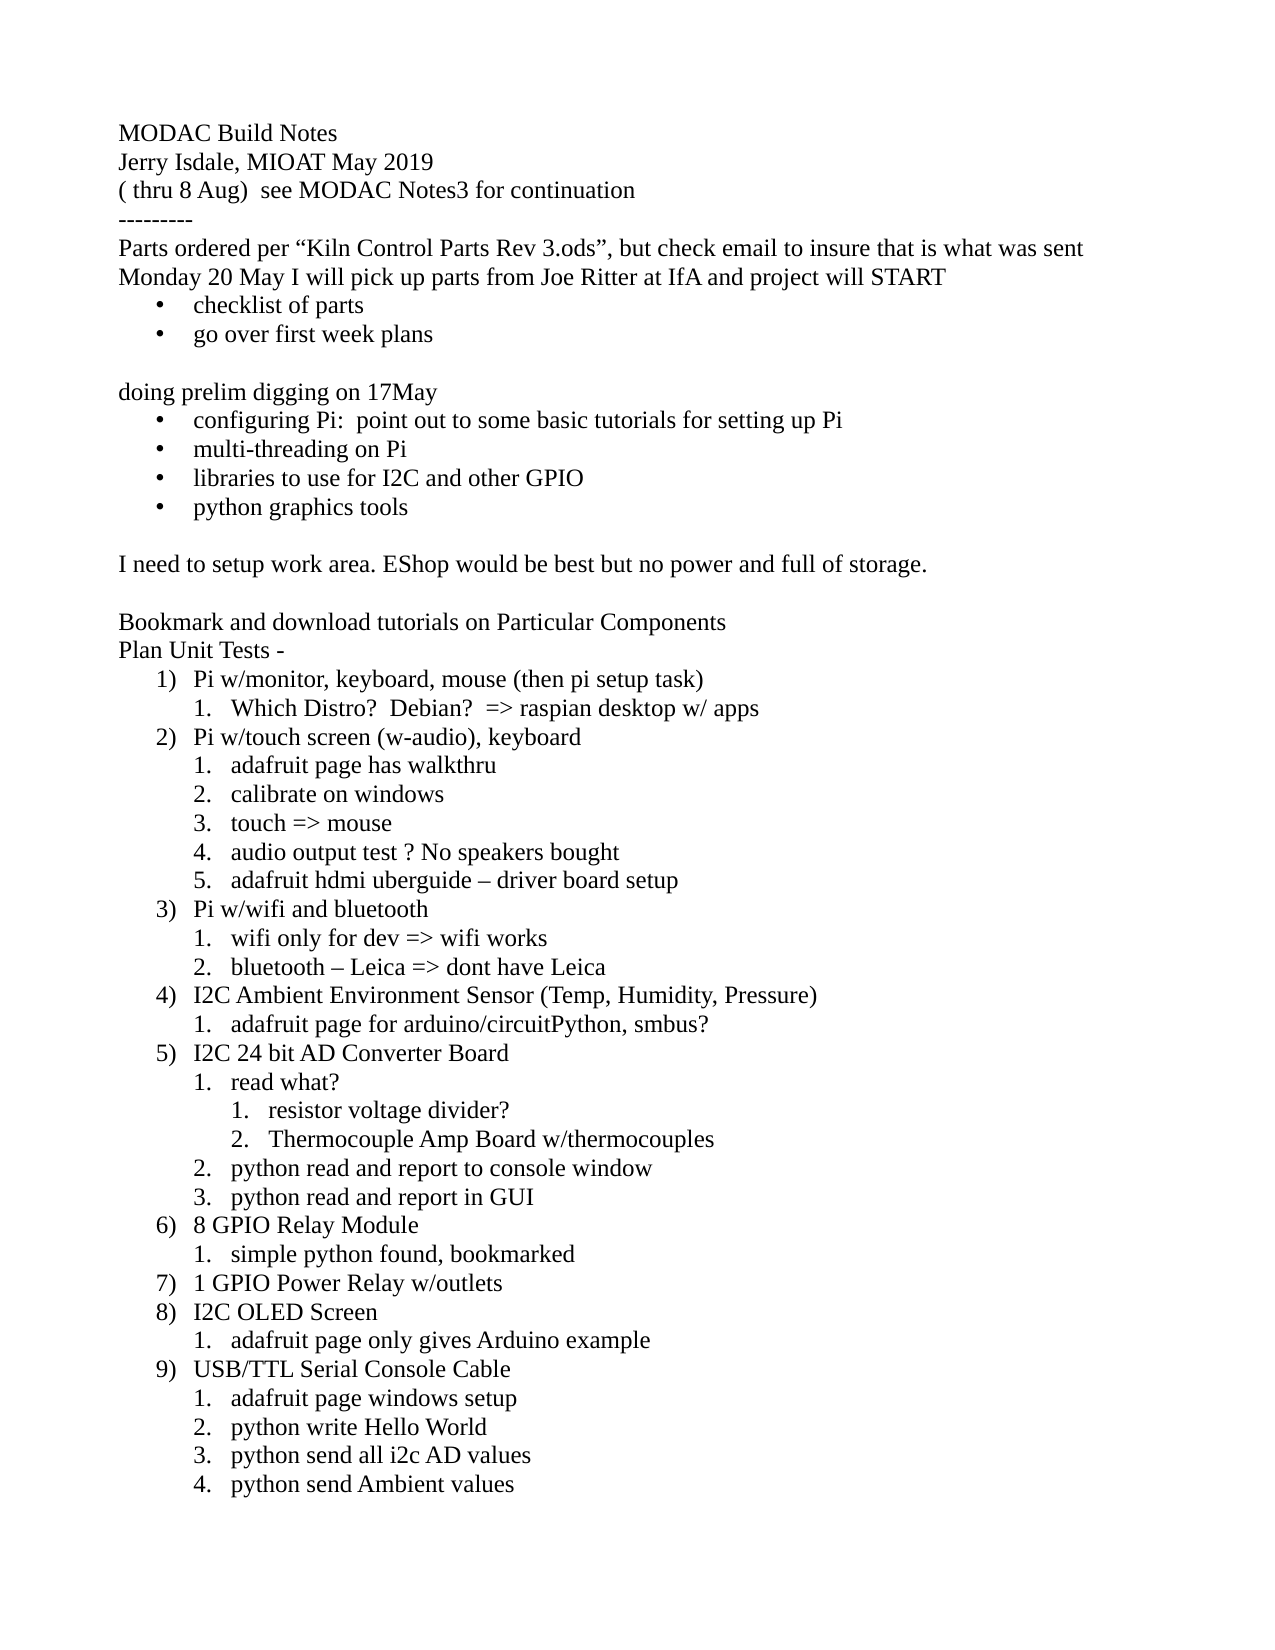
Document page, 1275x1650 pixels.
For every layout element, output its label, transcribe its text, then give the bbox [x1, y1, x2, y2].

list read what? [193, 1067, 1157, 1096]
list wifi only for dev => wifi works [193, 923, 1157, 952]
list 8 GPIO Relay Module [156, 1211, 1157, 1239]
list adafruit page for arduino/circuitPython, smbus? [193, 1009, 1157, 1038]
list Thermocouple Amp Board w/thermocouples [231, 1124, 1157, 1153]
list Pi w/monitor, keyboard, mouse (then pi setup task) [156, 664, 1157, 693]
list I2C 24 bit AD Converter Board [156, 1038, 1157, 1067]
list simple python found, bookmarked [193, 1239, 1157, 1268]
list I2C Ambient Environment Sensor (Temp, Humidity, Pressure) [156, 981, 1157, 1009]
text Bookmark and download tutorials on Particular Components [118, 607, 1157, 636]
list Pi w/touch screen (w-audio), keyboard [156, 722, 1157, 751]
list adafruit page has walkthru [193, 751, 1157, 779]
list calibrate on windows [193, 779, 1157, 808]
list python send all i2c AD values [193, 1441, 1157, 1469]
text Jerry Isdale, MIOAT May 2019 [118, 147, 1157, 176]
list configuring Pi: point out to some basic tutorials for setting up Pi [156, 406, 1157, 434]
list libraries to use for I2C and other GPIO [156, 463, 1157, 492]
text --------- [118, 204, 1157, 233]
text Plan Unit Tests - [118, 636, 1157, 664]
list Which Distro? Debian? => raspian desktop w/ apps [193, 693, 1157, 722]
list python send Ambient values [193, 1469, 1157, 1498]
list bluetooth – Leica => dont have Leica [193, 952, 1157, 981]
text ( thru 8 Aug) see MODAC Notes3 for continuation [118, 176, 1157, 204]
text doing prelim digging on 17May [118, 377, 1157, 406]
list Pi w/wifi and bluetooth [156, 894, 1157, 923]
list I2C OLED Screen [156, 1297, 1157, 1326]
list go over first week plans [156, 319, 1157, 348]
text Monday 20 May I will pick up parts from Joe Ritter at IfA and project will START [118, 262, 1157, 291]
list python write Hello World [193, 1412, 1157, 1441]
list touch => mouse [193, 808, 1157, 837]
list checklist of parts [156, 291, 1157, 319]
list python read and report to console window [193, 1153, 1157, 1182]
list resistor voltage divider? [231, 1096, 1157, 1124]
text I need to setup work area. EShop would be best but no power and full of storage. [118, 549, 1157, 578]
list adafruit hdmi uberguide – driver board setup [193, 866, 1157, 894]
list adafruit page only gives Arduino example [193, 1326, 1157, 1354]
list multi-threading on Pi [156, 434, 1157, 463]
list python graphics tools [156, 492, 1157, 521]
text Parts ordered per “Kiln Control Parts Rev 3.ods”, but check email to insure that is what was sent [118, 233, 1157, 262]
list python read and report in GUI [193, 1182, 1157, 1211]
list audio output test ? No speakers bought [193, 837, 1157, 866]
list USB/TTL Serial Console Cable [156, 1354, 1157, 1383]
text MODAC Build Notes [118, 118, 1157, 147]
list adafruit page windows setup [193, 1383, 1157, 1412]
list 1 GPIO Power Relay w/outlets [156, 1268, 1157, 1297]
